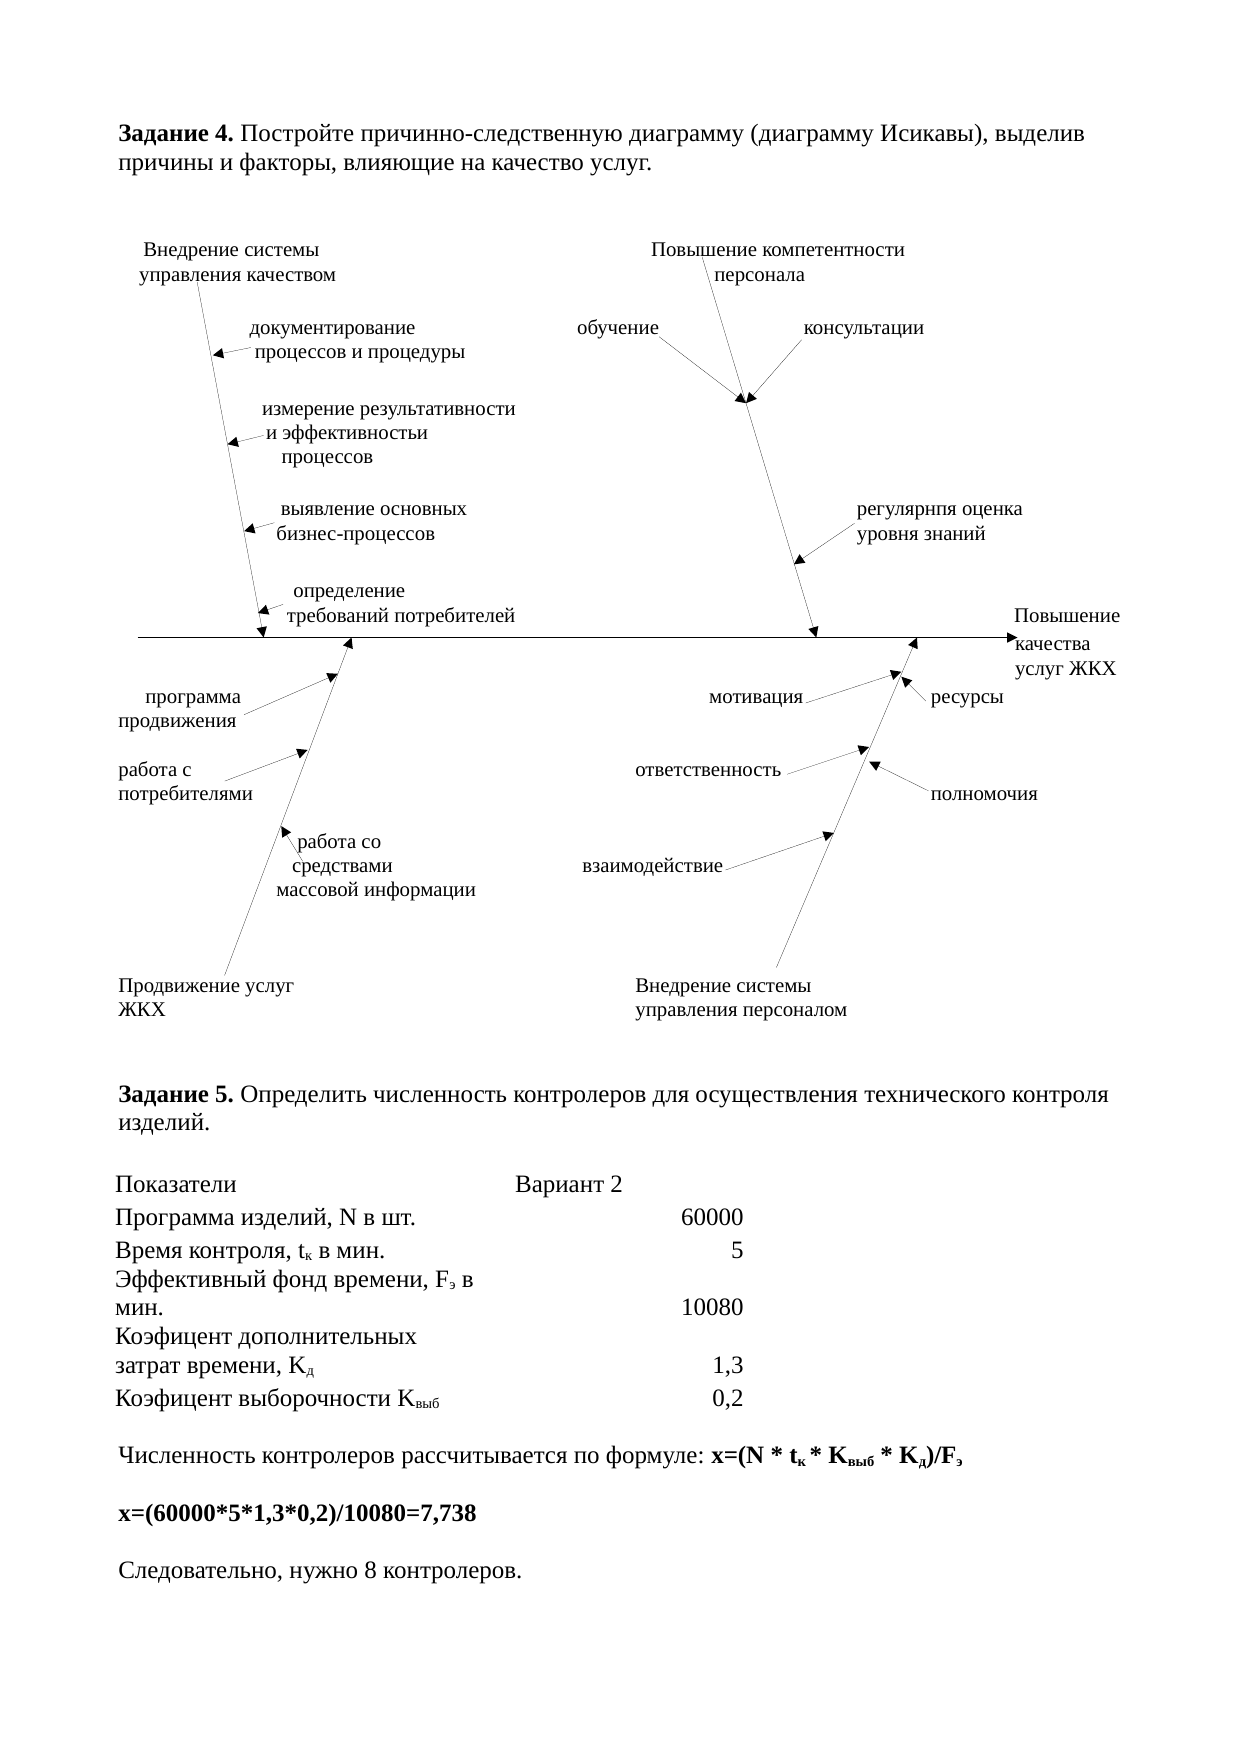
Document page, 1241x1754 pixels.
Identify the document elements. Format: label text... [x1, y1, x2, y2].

text [118, 492, 241, 521]
text Повышение [807, 603, 1122, 627]
text [118, 315, 207, 339]
text персонала [705, 262, 1122, 286]
text [783, 339, 1122, 363]
text массовой информации [254, 877, 814, 901]
text уровня знаний [782, 521, 1122, 545]
text ответственность [299, 757, 865, 781]
table_cell 1,3 [512, 1321, 746, 1379]
text определение [253, 574, 805, 603]
text полномочия [847, 781, 1122, 805]
table_header Вариант 2 [512, 1165, 746, 1198]
text Продвижение услуг Внедрение системы [118, 973, 1122, 997]
text x=(60000*5*1,3*0,2)/10080=7,738 [118, 1498, 1122, 1527]
table_cell Эффективный фонд времени, Fэ в мин. [112, 1264, 512, 1321]
text [752, 420, 1122, 444]
text [262, 680, 335, 708]
text [826, 829, 1122, 853]
text работа с [118, 757, 285, 781]
text ЖКХ управления персоналом [118, 997, 1122, 1021]
text документирование обучение [204, 315, 726, 339]
text [118, 603, 261, 627]
text [118, 574, 256, 603]
text [118, 853, 270, 877]
text [118, 627, 349, 680]
text мотивация [326, 680, 898, 708]
text [878, 708, 1122, 732]
text качества услуг ЖКХ [817, 627, 1122, 680]
text [337, 638, 915, 680]
text [857, 757, 1122, 781]
text консультации [720, 315, 1122, 339]
text Задание 5. Определить численность контролеров для осуществления технического контроля изделий. [118, 1079, 1122, 1136]
text [228, 757, 306, 781]
text средствами взаимодействие [263, 853, 824, 877]
text и эффективностьи [224, 420, 757, 444]
text выявление основных [237, 492, 780, 521]
text Внедрение системы Повышение компетентности [118, 233, 1122, 262]
text [728, 339, 801, 363]
text программа [118, 680, 320, 708]
text [118, 877, 261, 901]
text [118, 392, 222, 420]
text [265, 627, 814, 637]
text [759, 444, 1122, 468]
text Задание 4. Постройте причинно-следственную диаграмму (диаграмму Исикавы), выделив причины и факторы, влияющие на качество услуг. [118, 118, 1122, 176]
text Следовательно, нужно 8 контролеров. [118, 1555, 1122, 1584]
text процессов и процедуры [209, 339, 691, 363]
text [317, 708, 886, 732]
text [747, 392, 1122, 420]
table_cell Коэфицент выборочности Kвыб [112, 1379, 512, 1412]
text управления качеством [118, 262, 710, 286]
table_cell 5 [512, 1231, 746, 1264]
text [118, 339, 212, 363]
text [118, 521, 246, 545]
text бизнес-процессов [243, 521, 788, 545]
text [118, 444, 231, 468]
table_cell Программа изделий, N в шт. [112, 1198, 512, 1231]
text потребителями [118, 781, 297, 805]
table_header Показатели [112, 1165, 512, 1198]
text работа со [288, 829, 834, 853]
text Численность контролеров рассчитывается по формуле: x=(N * tк * Kвыб * Kд)/Fэ [118, 1440, 1122, 1469]
text [798, 574, 1122, 603]
table_cell 60000 [512, 1198, 746, 1231]
text ресурсы [888, 680, 1122, 708]
text [272, 829, 296, 853]
table_cell Время контроля, tк в мин. [112, 1231, 512, 1264]
text [816, 853, 1122, 877]
text измерение результативности [219, 392, 750, 420]
text [118, 829, 279, 853]
table_cell 10080 [512, 1264, 746, 1321]
text [806, 877, 1122, 901]
table_cell Коэфицент дополнительных затрат времени, Kд [112, 1321, 512, 1379]
text требований потребителей [258, 603, 812, 627]
text [664, 339, 733, 363]
text продвижения [118, 708, 324, 732]
text [118, 420, 227, 444]
text регулярнпя оценка [774, 492, 1122, 521]
text процессов [228, 444, 765, 468]
text [290, 781, 855, 805]
table_cell 0,2 [512, 1379, 746, 1412]
